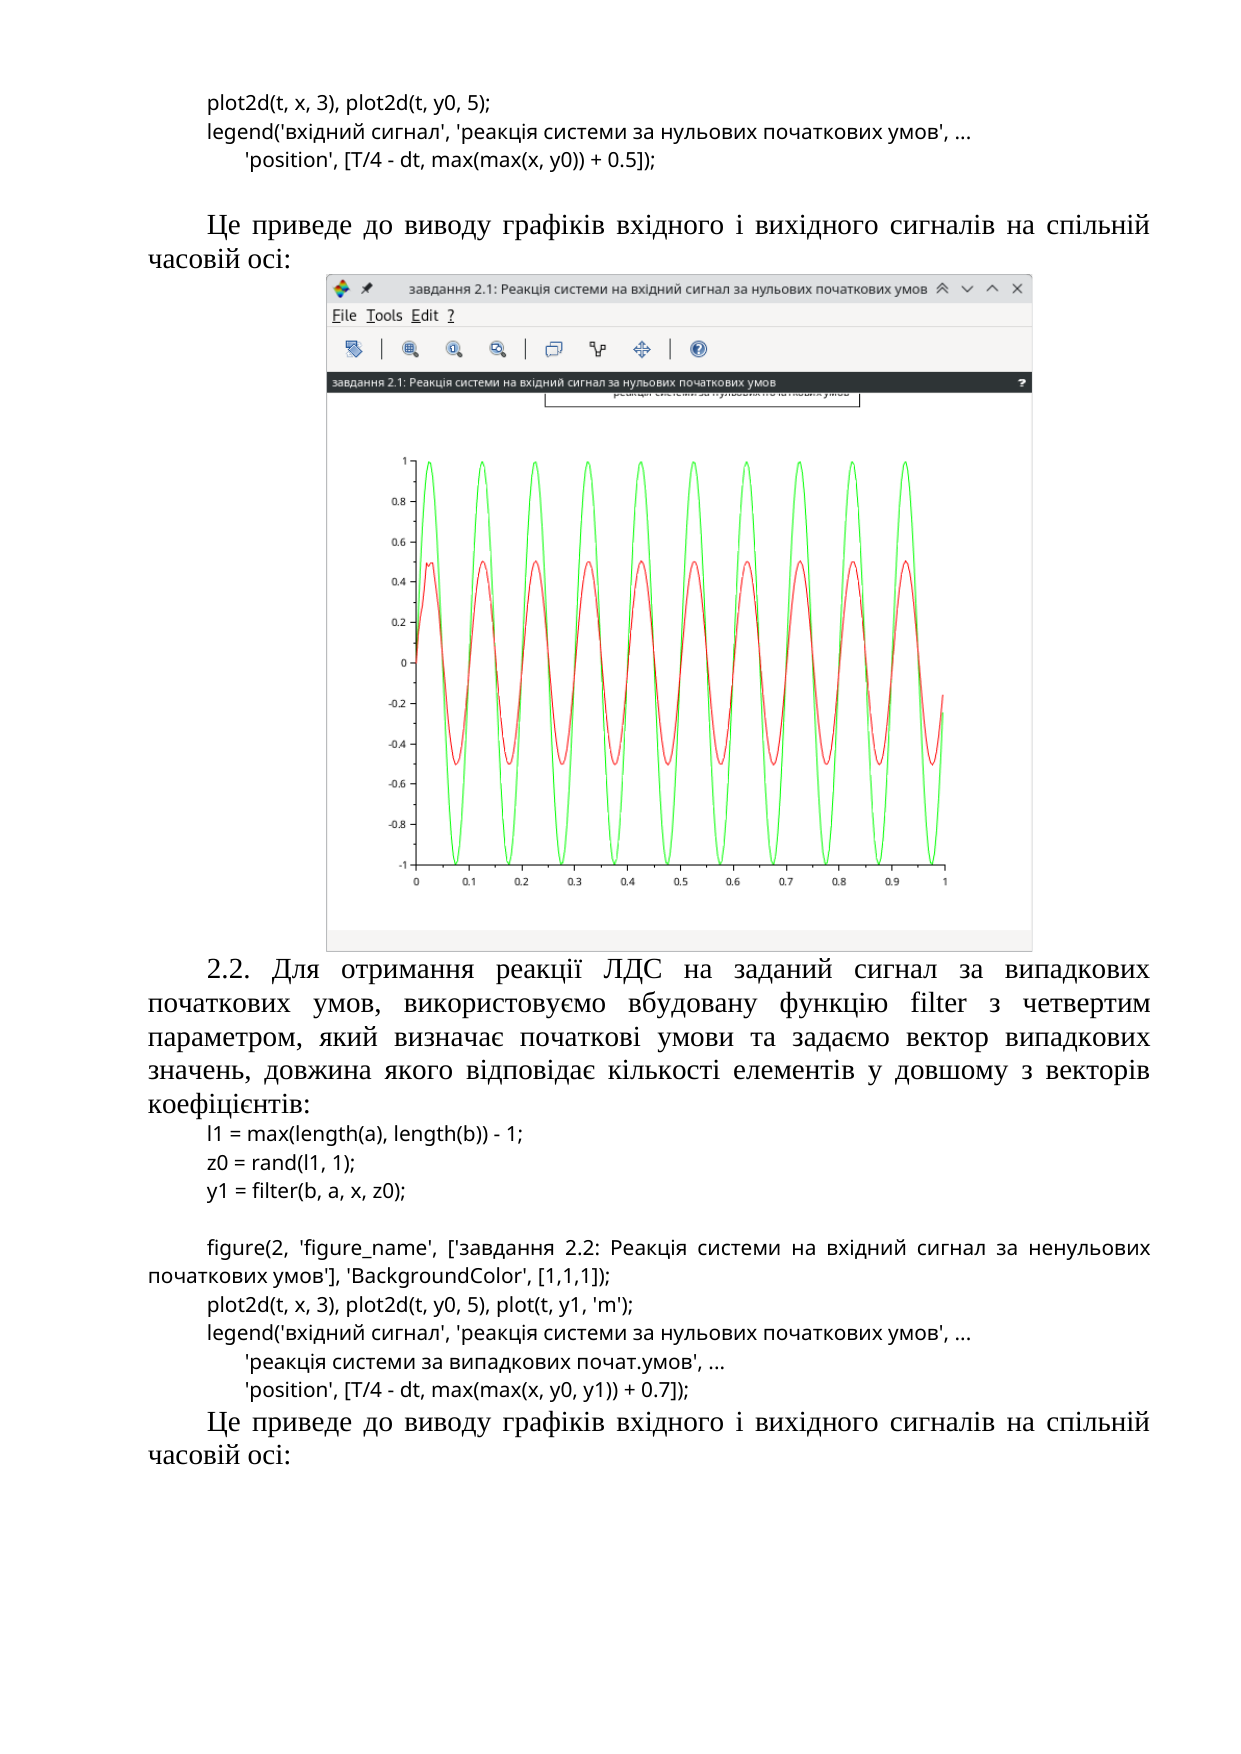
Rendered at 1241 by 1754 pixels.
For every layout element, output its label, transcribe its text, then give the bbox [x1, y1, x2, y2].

subtitle l1 = max(length(a), length(b)) - 1; [148, 1119, 1152, 1148]
subtitle legend('вхідний сигнал', 'реакція системи за нульових початкових умов', ... [148, 1318, 1152, 1347]
picture [326, 274, 1033, 952]
subtitle 'position', [T/4 - dt, max(max(x, y0, y1)) + 0.7]); [148, 1375, 1152, 1404]
subtitle z0 = rand(l1, 1); [148, 1148, 1152, 1176]
subtitle figure(2, 'figure_name', ['завдання 2.2: Реакція системи на вхідний сигнал за ненульових початкових умов'], 'BackgroundColor', [1,1,1]); [148, 1233, 1152, 1290]
subtitle plot2d(t, x, 3), plot2d(t, y0, 5); [148, 88, 1152, 117]
subtitle 'position', [T/4 - dt, max(max(x, y0)) + 0.5]); [148, 145, 1152, 174]
subtitle Це приведе до виводу графіків вхідного і вихідного сигналів на спільній часовій осі: [148, 1404, 1152, 1471]
subtitle Це приведе до виводу графіків вхідного і вихідного сигналів на спільній часовій осі: [148, 207, 1152, 274]
subtitle y1 = filter(b, a, x, z0); [148, 1176, 1152, 1204]
subtitle legend('вхідний сигнал', 'реакція системи за нульових початкових умов', ... [148, 117, 1152, 145]
subtitle 'реакція системи за випадкових почат.умов', ... [148, 1347, 1152, 1375]
subtitle plot2d(t, x, 3), plot2d(t, y0, 5), plot(t, y1, 'm'); [148, 1290, 1152, 1318]
subtitle 2.2. Для отримання реакції ЛДС на заданий сигнал за випадкових початкових умов, використовуємо вбудовану функцію filter з четвертим параметром, який визначає початкові умови та задаємо вектор випадкових значень, довжина якого відповідає кількості елементів у довшому з векторів коефіцієнтів: [148, 952, 1152, 1119]
